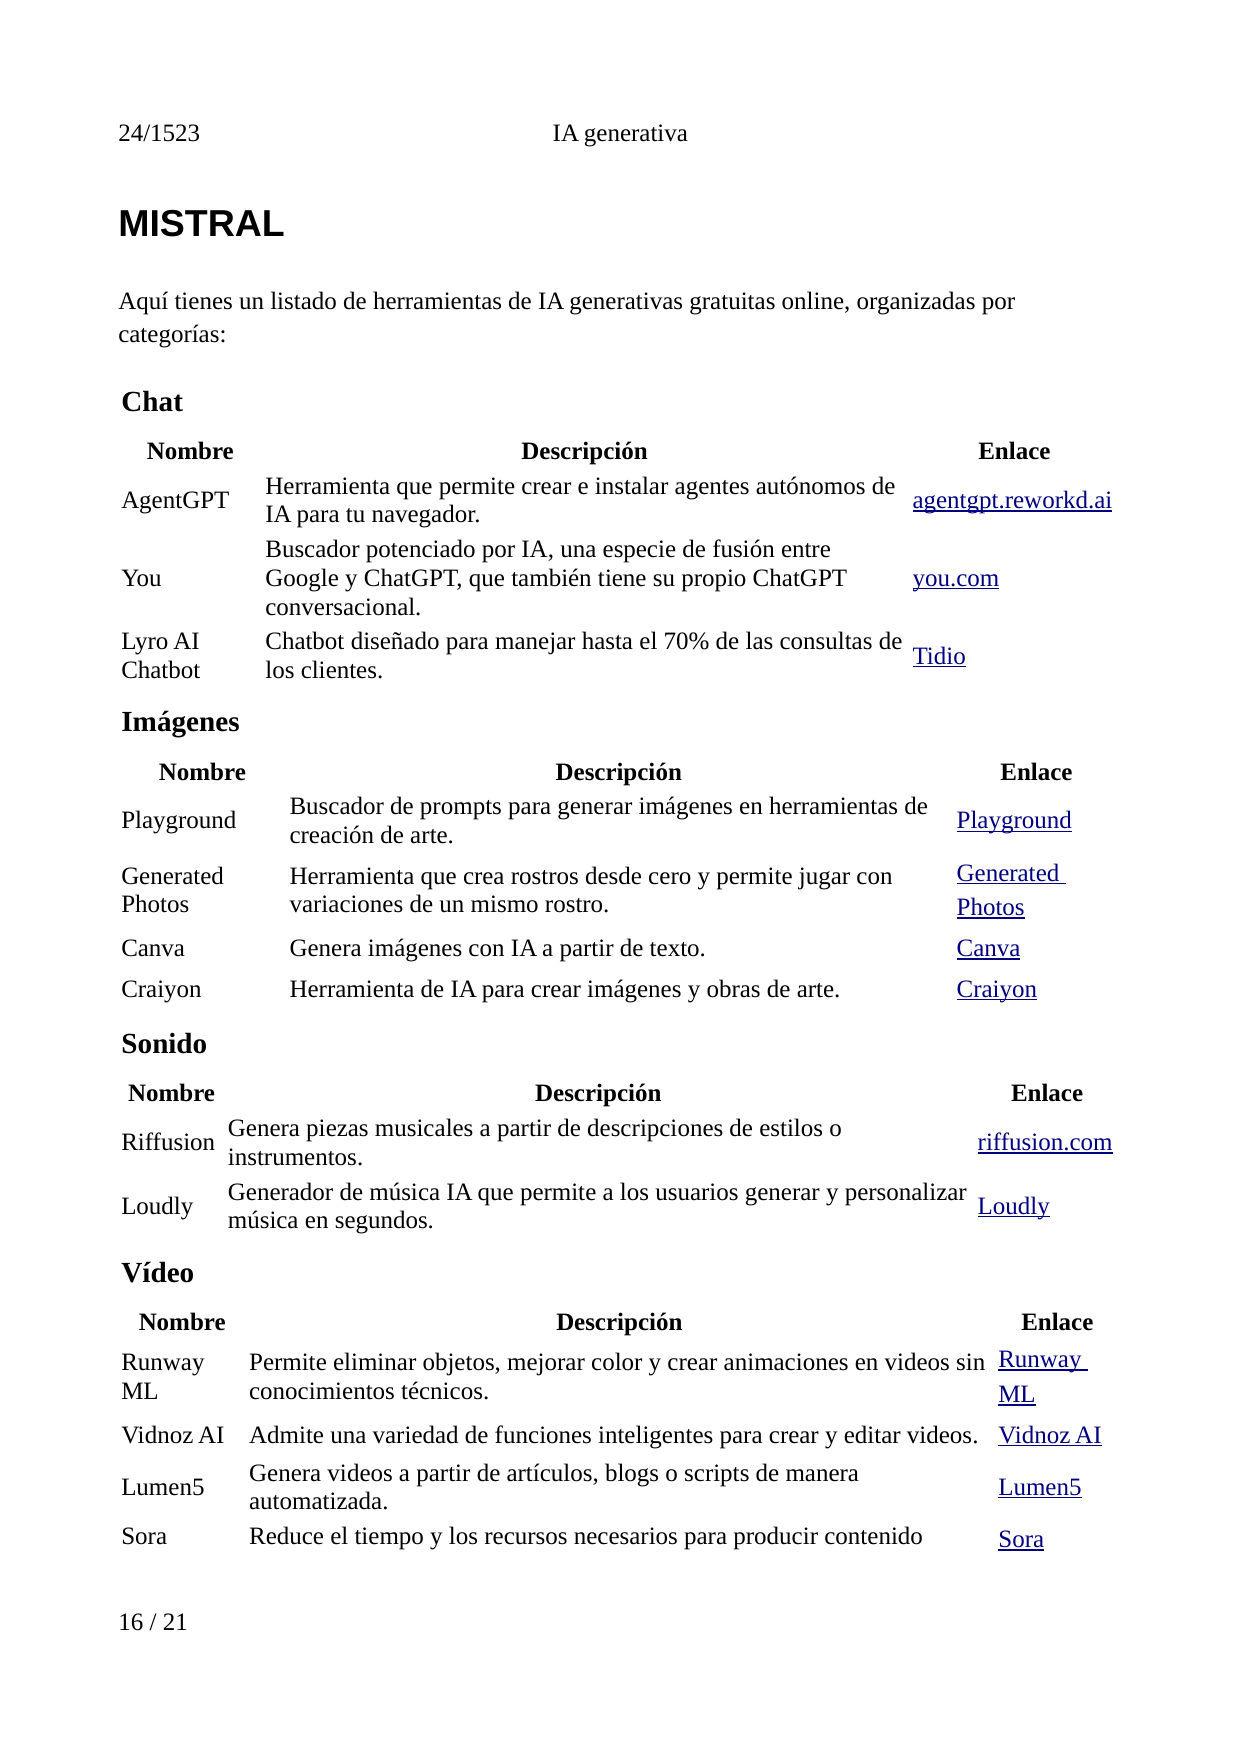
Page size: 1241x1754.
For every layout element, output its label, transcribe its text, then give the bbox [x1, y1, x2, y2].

table_cell Runway ML [993, 1340, 1122, 1414]
table_header Descripción [263, 434, 906, 468]
table_cell Genera videos a partir de artículos, blogs o scripts de manera automatizada. [247, 1456, 992, 1518]
table_cell Buscador potenciado por IA, una especie de fusión entre Google y ChatGPT, que también tiene su propio ChatGPT conversacional. [263, 532, 906, 623]
table_cell Lumen5 [119, 1456, 246, 1518]
table_header Enlace [993, 1305, 1122, 1338]
table_header Descripción [287, 755, 951, 788]
table_cell Generador de música IA que permite a los usuarios generar y personalizar música en segundos. [226, 1175, 971, 1237]
table_cell Reduce el tiempo y los recursos necesarios para producir contenido [247, 1519, 992, 1559]
table_cell Runway ML [119, 1340, 246, 1414]
table_cell Tidio [907, 624, 1122, 687]
subtitle Sonido [119, 1024, 1122, 1063]
table_cell Chatbot diseñado para manejar hasta el 70% de las consultas de los clientes. [263, 624, 906, 687]
table_header Enlace [907, 434, 1122, 468]
table_cell You [119, 532, 262, 623]
subtitle Vídeo [119, 1253, 1122, 1291]
table_header Enlace [952, 755, 1122, 788]
table_cell you.com [907, 532, 1122, 623]
table_cell Admite una variedad de funciones inteligentes para crear y editar videos. [247, 1415, 992, 1455]
table_cell Playground [119, 789, 286, 852]
table_cell Lyro AI Chatbot [119, 624, 262, 687]
table_header Nombre [119, 434, 262, 468]
table_cell Loudly [119, 1175, 225, 1237]
table_cell Craiyon [119, 969, 286, 1009]
table_cell Buscador de prompts para generar imágenes en herramientas de creación de arte. [287, 789, 951, 852]
table_cell AgentGPT [119, 469, 262, 531]
table_cell Lumen5 [993, 1456, 1122, 1518]
table_cell Sora [119, 1519, 246, 1559]
table_cell Generated Photos [119, 853, 286, 927]
table_header Descripción [247, 1305, 992, 1338]
table_header Nombre [119, 1305, 246, 1338]
table_cell Loudly [972, 1175, 1122, 1237]
table_cell Riffusion [119, 1111, 225, 1173]
table_cell Canva [119, 928, 286, 968]
table_header Enlace [972, 1076, 1122, 1110]
table_cell Craiyon [952, 969, 1122, 1009]
table_cell Genera imágenes con IA a partir de texto. [287, 928, 951, 968]
table_header Nombre [119, 1076, 225, 1110]
table_header Nombre [119, 755, 286, 788]
subtitle Chat [119, 382, 1122, 420]
table_cell Sora [993, 1519, 1122, 1559]
subtitle MISTRAL [118, 201, 1122, 244]
table_cell Playground [952, 789, 1122, 852]
table_cell Herramienta que permite crear e instalar agentes autónomos de IA para tu navegador. [263, 469, 906, 531]
table_cell Generated Photos [952, 853, 1122, 927]
subtitle Imágenes [119, 702, 1122, 741]
table_cell Vidnoz AI [119, 1415, 246, 1455]
table_cell Herramienta de IA para crear imágenes y obras de arte. [287, 969, 951, 1009]
table_cell Vidnoz AI [993, 1415, 1122, 1455]
table_cell Genera piezas musicales a partir de descripciones de estilos o instrumentos. [226, 1111, 971, 1173]
table_cell Herramienta que crea rostros desde cero y permite jugar con variaciones de un mismo rostro. [287, 853, 951, 927]
table_cell agentgpt.reworkd.ai [907, 469, 1122, 531]
table_header Descripción [226, 1076, 971, 1110]
table_cell Permite eliminar objetos, mejorar color y crear animaciones en videos sin conocimientos técnicos. [247, 1340, 992, 1414]
table_cell Canva [952, 928, 1122, 968]
table_cell riffusion.com [972, 1111, 1122, 1173]
text Aquí tienes un listado de herramientas de IA generativas gratuitas online, organizadas por categorías: [118, 286, 1122, 347]
